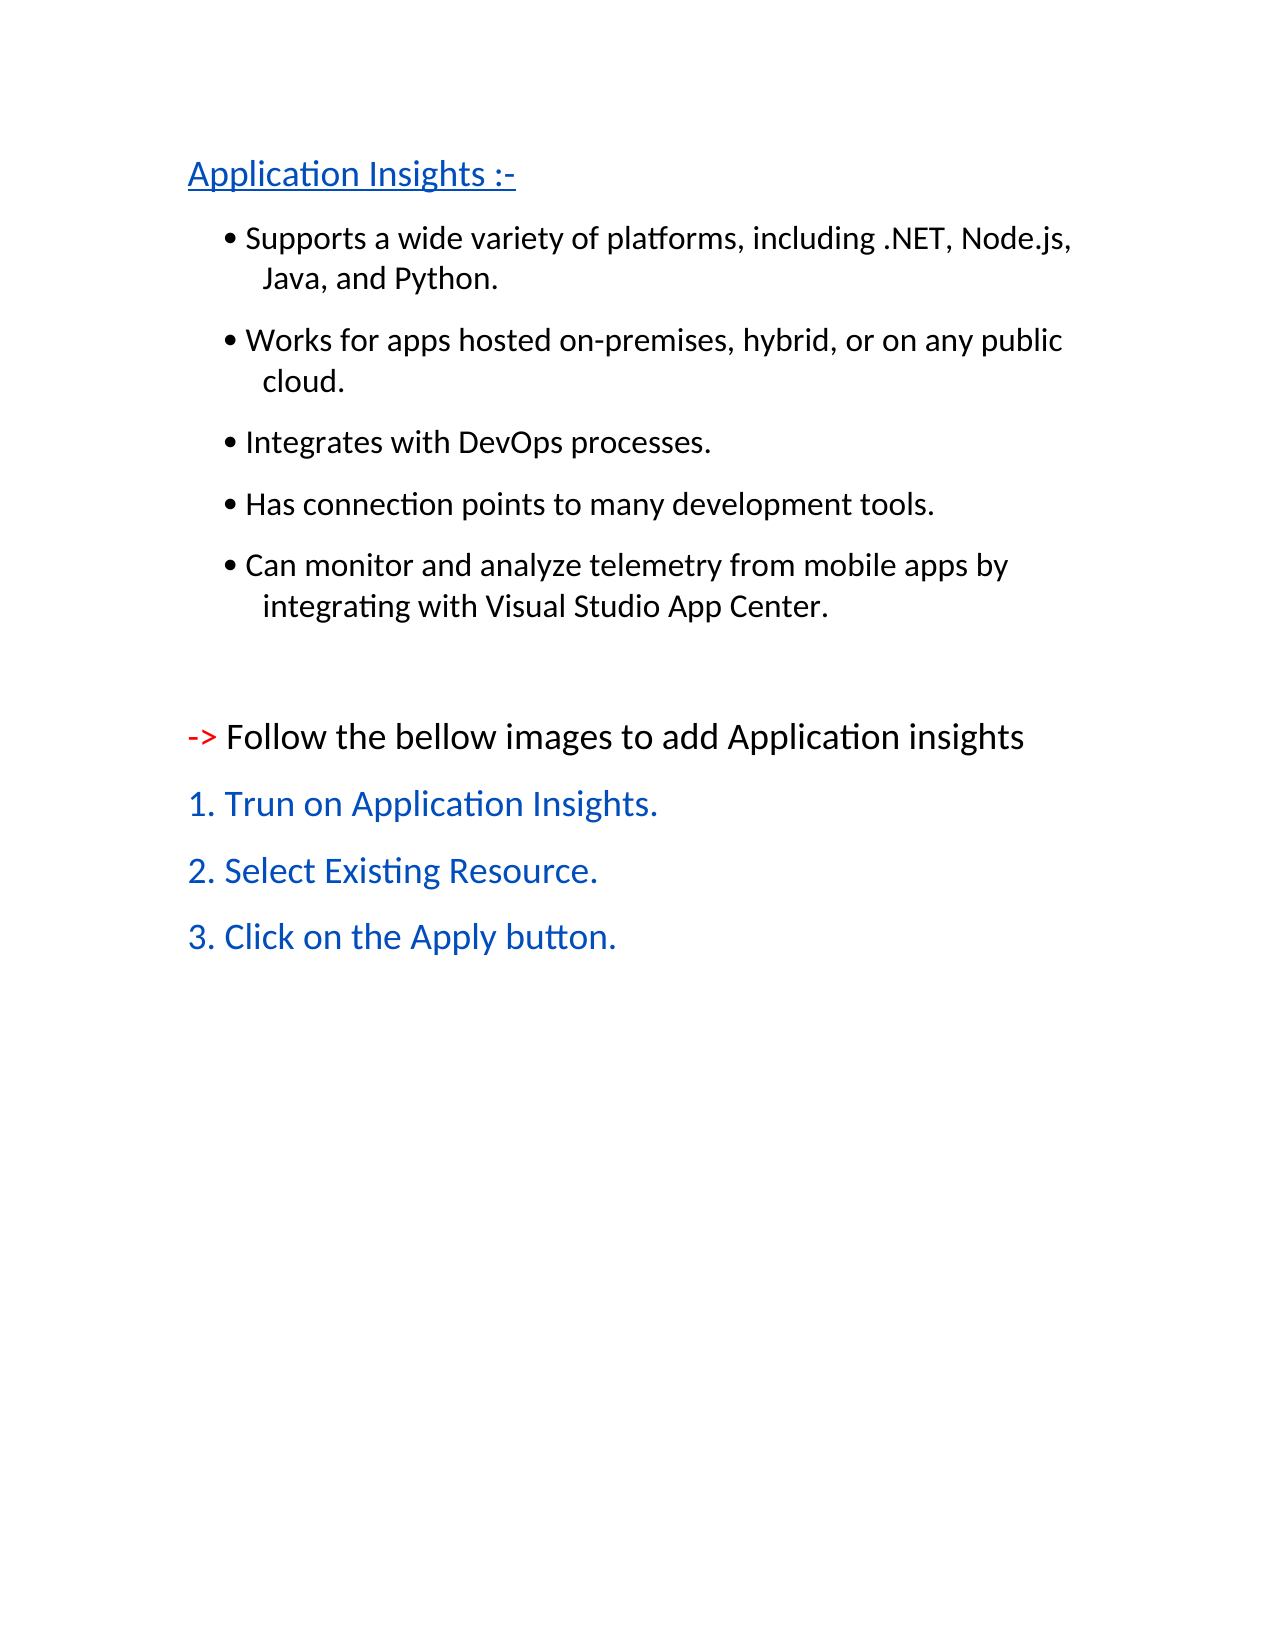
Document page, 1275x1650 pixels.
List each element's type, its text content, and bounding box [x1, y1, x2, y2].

list Integrates with DevOps processes. [225, 421, 1087, 462]
list Can monitor and analyze telemetry from mobile apps by integrating with Visual Studio App Center. [225, 544, 1087, 626]
text Application Insights :- [187, 150, 1087, 196]
list Works for apps hosted on-premises, hybrid, or on any public cloud. [225, 319, 1087, 400]
list Supports a wide variety of platforms, including .NET, Node.js, Java, and Python. [225, 217, 1087, 298]
text 2. Select Existing Resource. [187, 847, 1087, 892]
text 3. Click on the Apply button. [187, 913, 1087, 959]
text -> Follow the bellow images to add Application insights [187, 713, 1087, 759]
list Has connection points to many development tools. [225, 483, 1087, 523]
text 1. Trun on Application Insights. [187, 780, 1087, 826]
